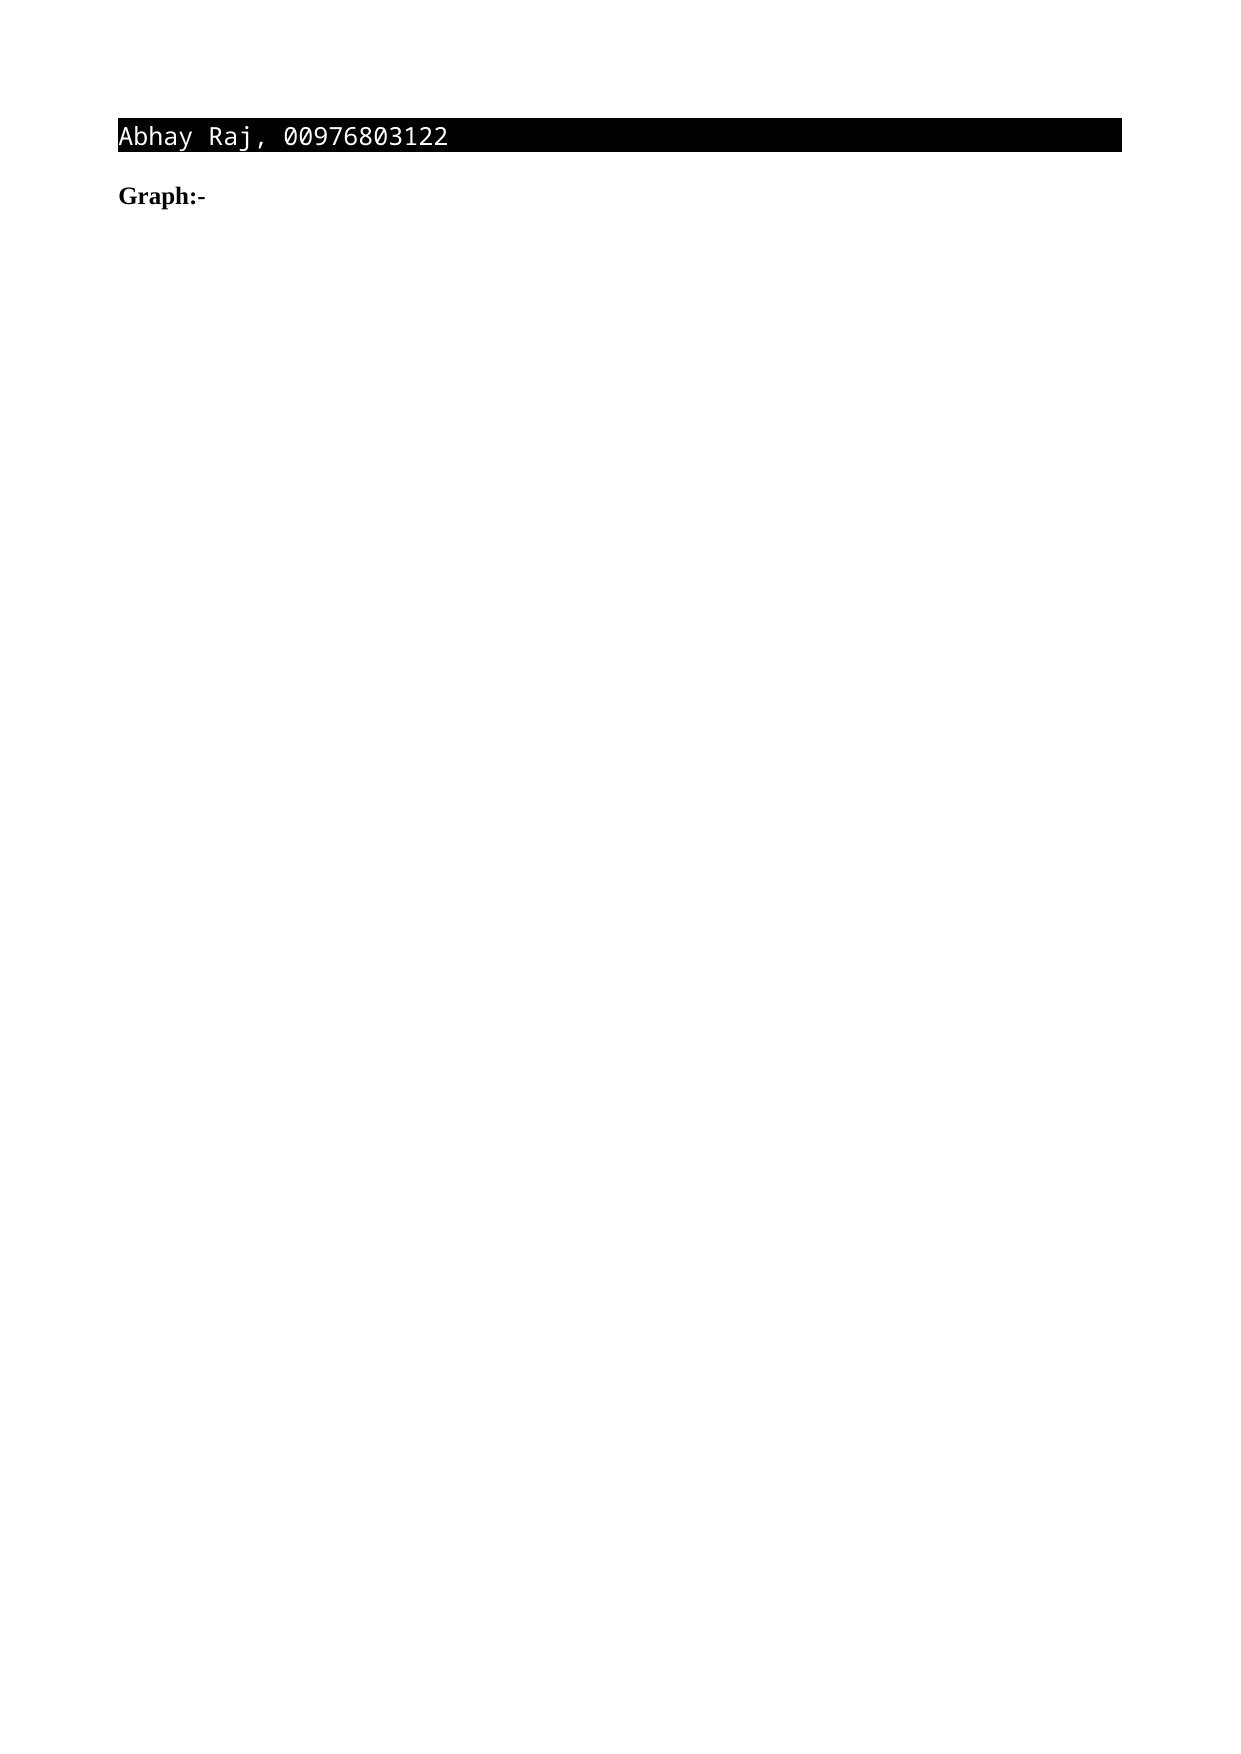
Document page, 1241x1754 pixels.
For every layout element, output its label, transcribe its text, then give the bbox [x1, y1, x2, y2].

text Abhay Raj, 00976803122 [118, 118, 1122, 152]
text Graph:- [118, 181, 1122, 210]
